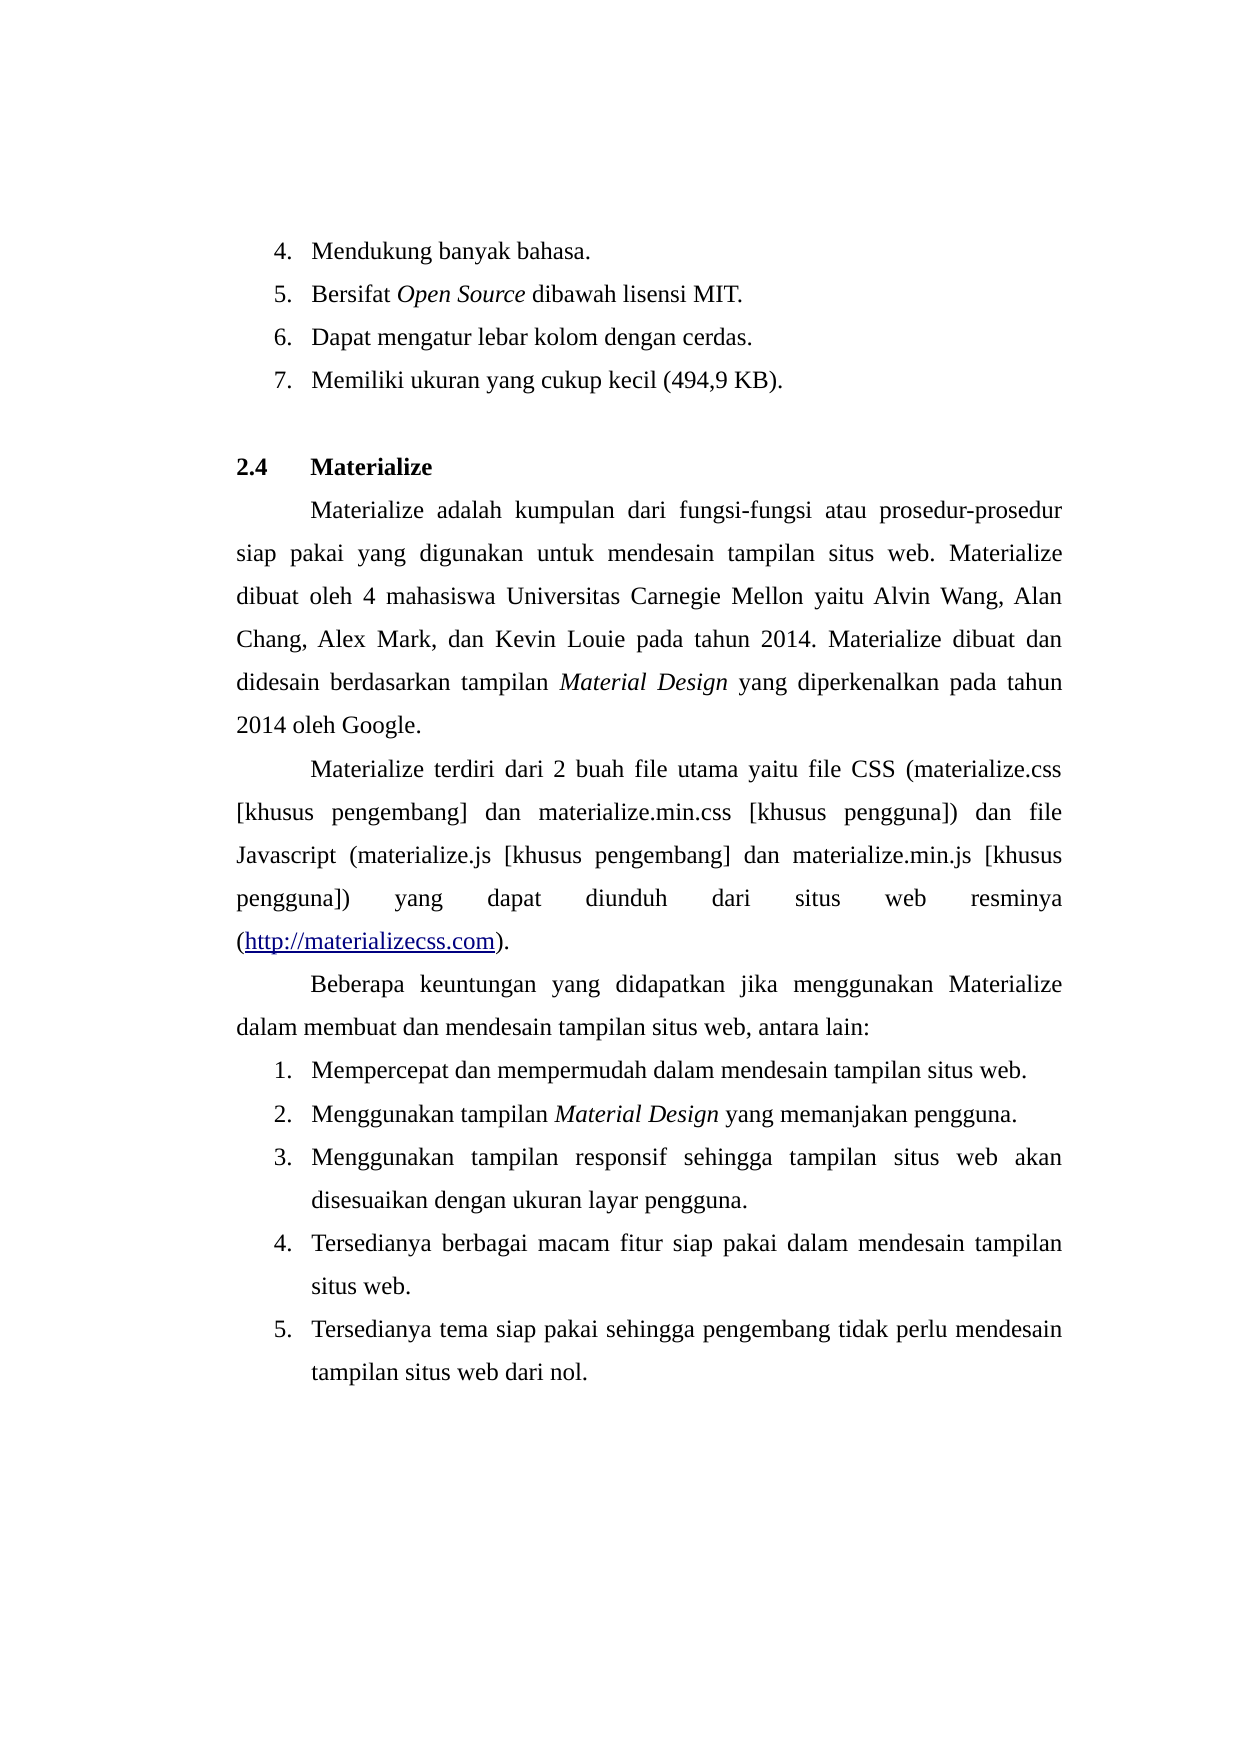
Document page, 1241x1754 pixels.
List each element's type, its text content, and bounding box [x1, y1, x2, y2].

text Beberapa keuntungan yang didapatkan jika menggunakan Materialize dalam membuat dan mendesain tampilan situs web, antara lain: [236, 969, 1063, 1041]
list Tersedianya tema siap pakai sehingga pengembang tidak perlu mendesain tampilan situs web dari nol. [274, 1314, 1063, 1386]
list Menggunakan tampilan responsif sehingga tampilan situs web akan disesuaikan dengan ukuran layar pengguna. [274, 1142, 1063, 1214]
list Bersifat Open Source dibawah lisensi MIT. [274, 279, 1063, 308]
text Materialize terdiri dari 2 buah file utama yaitu file CSS (materialize.css [khusus pengembang] dan materialize.min.css [khusus pengguna]) dan file Javascript (materialize.js [khusus pengembang] dan materialize.min.js [khusus pengguna]) yang dapat diunduh dari situs web resminya (http://materializecss.com). [236, 754, 1063, 955]
list Memiliki ukuran yang cukup kecil (494,9 KB). [274, 366, 1063, 394]
list Mendukung banyak bahasa. [274, 236, 1063, 265]
list Mempercepat dan mempermudah dalam mendesain tampilan situs web. [274, 1056, 1063, 1084]
text Materialize adalah kumpulan dari fungsi-fungsi atau prosedur-prosedur siap pakai yang digunakan untuk mendesain tampilan situs web. Materialize dibuat oleh 4 mahasiswa Universitas Carnegie Mellon yaitu Alvin Wang, Alan Chang, Alex Mark, dan Kevin Louie pada tahun 2014. Materialize dibuat dan didesain berdasarkan tampilan Material Design yang diperkenalkan pada tahun 2014 oleh Google. [236, 495, 1063, 739]
text 2.4 Materialize [236, 452, 1063, 481]
list Dapat mengatur lebar kolom dengan cerdas. [274, 322, 1063, 351]
list Menggunakan tampilan Material Design yang memanjakan pengguna. [274, 1099, 1063, 1127]
list Tersedianya berbagai macam fitur siap pakai dalam mendesain tampilan situs web. [274, 1228, 1063, 1300]
